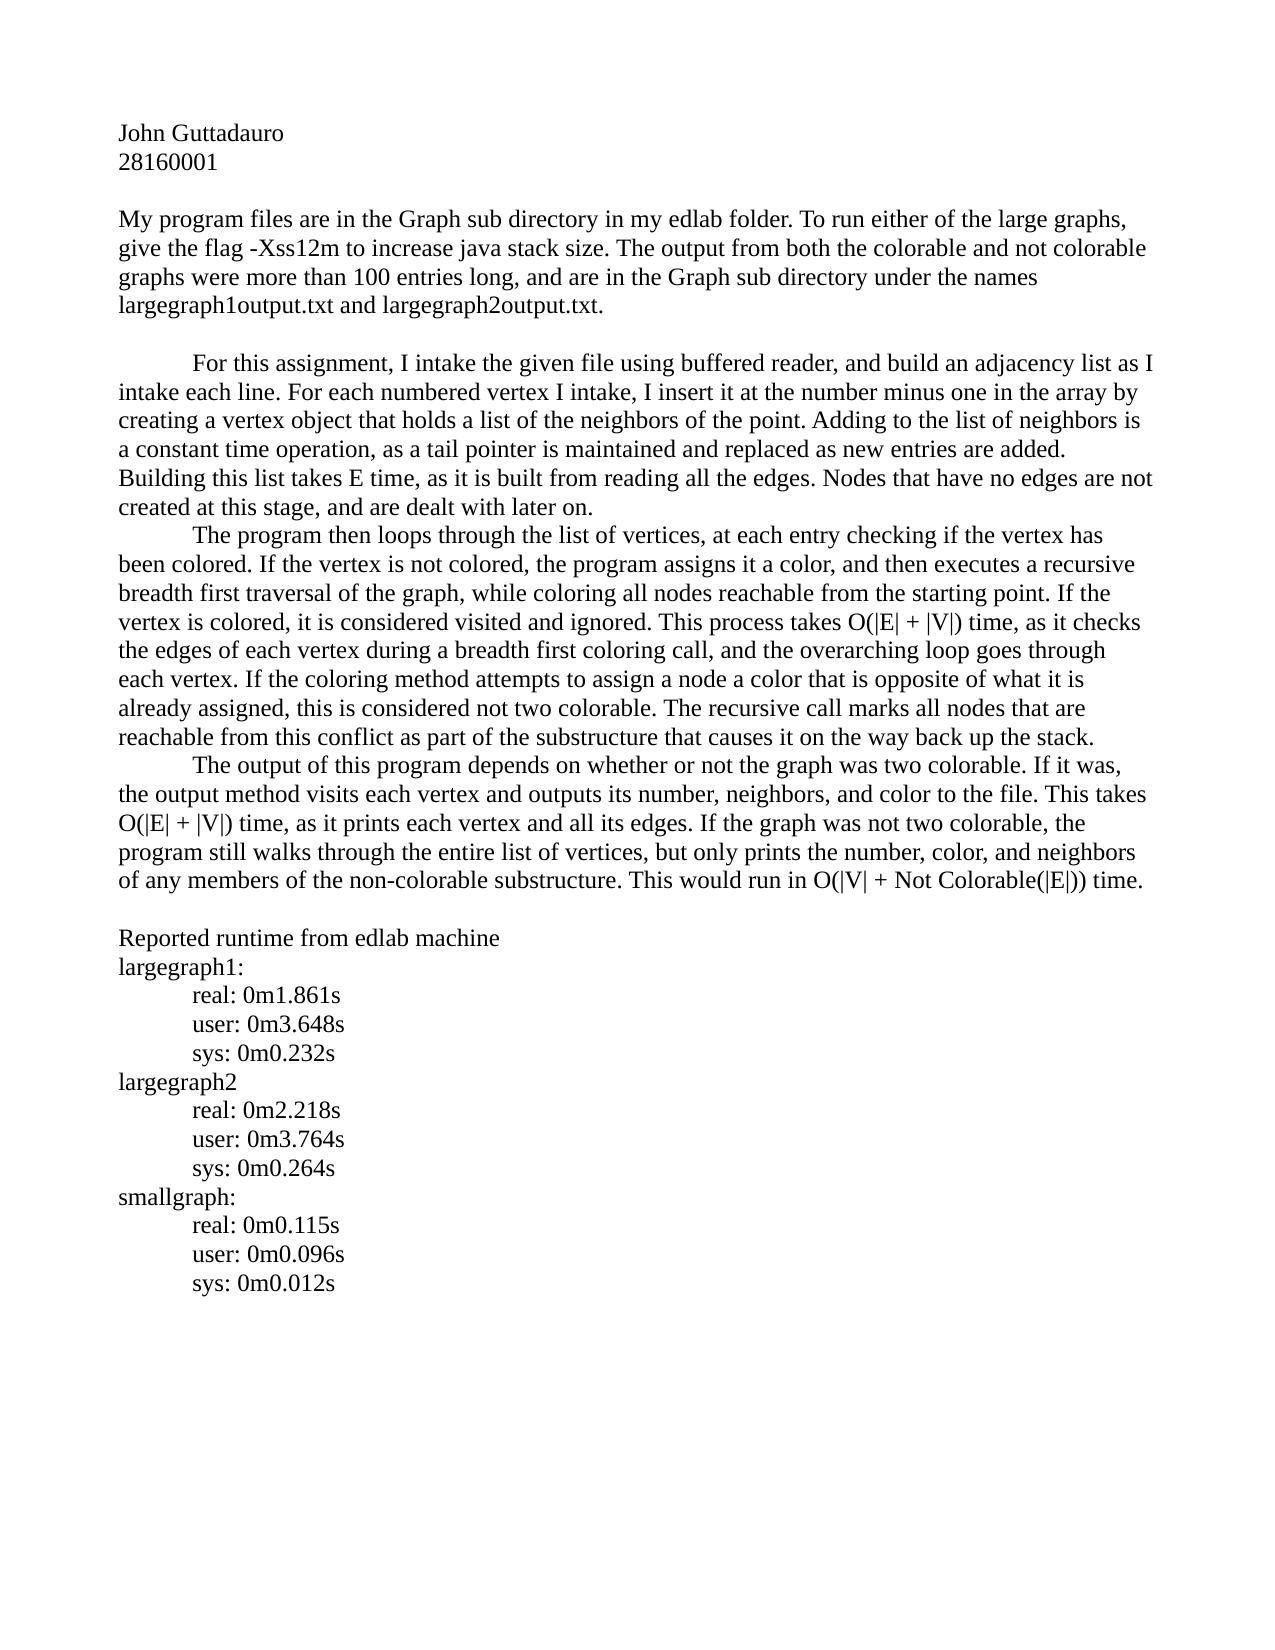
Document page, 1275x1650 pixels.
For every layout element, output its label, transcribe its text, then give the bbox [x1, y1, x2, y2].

text My program files are in the Graph sub directory in my edlab folder. To run either of the large graphs, give the flag -Xss12m to increase java stack size. The output from both the colorable and not colorable graphs were more than 100 entries long, and are in the Graph sub directory under the names largegraph1output.txt and largegraph2output.txt. [118, 204, 1157, 319]
text smallgraph: [118, 1182, 1157, 1211]
text largegraph1: [118, 952, 1157, 981]
text sys: 0m0.264s [118, 1153, 1157, 1182]
text The output of this program depends on whether or not the graph was two colorable. If it was, the output method visits each vertex and outputs its number, neighbors, and color to the file. This takes O(|E| + |V|) time, as it prints each vertex and all its edges. If the graph was not two colorable, the program still walks through the entire list of vertices, but only prints the number, color, and neighbors of any members of the non-colorable substructure. This would run in O(|V| + Not Colorable(|E|)) time. [118, 751, 1157, 894]
text real: 0m2.218s [118, 1096, 1157, 1124]
text real: 0m0.115s [118, 1211, 1157, 1239]
text The program then loops through the list of vertices, at each entry checking if the vertex has been colored. If the vertex is not colored, the program assigns it a color, and then executes a recursive breadth first traversal of the graph, while coloring all nodes reachable from the starting point. If the vertex is colored, it is considered visited and ignored. This process takes O(|E| + |V|) time, as it checks the edges of each vertex during a breadth first coloring call, and the overarching loop goes through each vertex. If the coloring method attempts to assign a node a color that is opposite of what it is already assigned, this is considered not two colorable. The recursive call marks all nodes that are reachable from this conflict as part of the substructure that causes it on the way back up the stack. [118, 521, 1157, 751]
text 28160001 [118, 147, 1157, 176]
text sys: 0m0.232s [118, 1038, 1157, 1067]
text largegraph2 [118, 1067, 1157, 1096]
text John Guttadauro [118, 118, 1157, 147]
text user: 0m0.096s [118, 1239, 1157, 1268]
text real: 0m1.861s [118, 981, 1157, 1009]
text For this assignment, I intake the given file using buffered reader, and build an adjacency list as I intake each line. For each numbered vertex I intake, I insert it at the number minus one in the array by creating a vertex object that holds a list of the neighbors of the point. Adding to the list of neighbors is a constant time operation, as a tail pointer is maintained and replaced as new entries are added. Building this list takes E time, as it is built from reading all the edges. Nodes that have no edges are not created at this stage, and are dealt with later on. [118, 348, 1157, 521]
text user: 0m3.764s [118, 1124, 1157, 1153]
text Reported runtime from edlab machine [118, 923, 1157, 952]
text user: 0m3.648s [118, 1009, 1157, 1038]
text sys: 0m0.012s [118, 1268, 1157, 1297]
